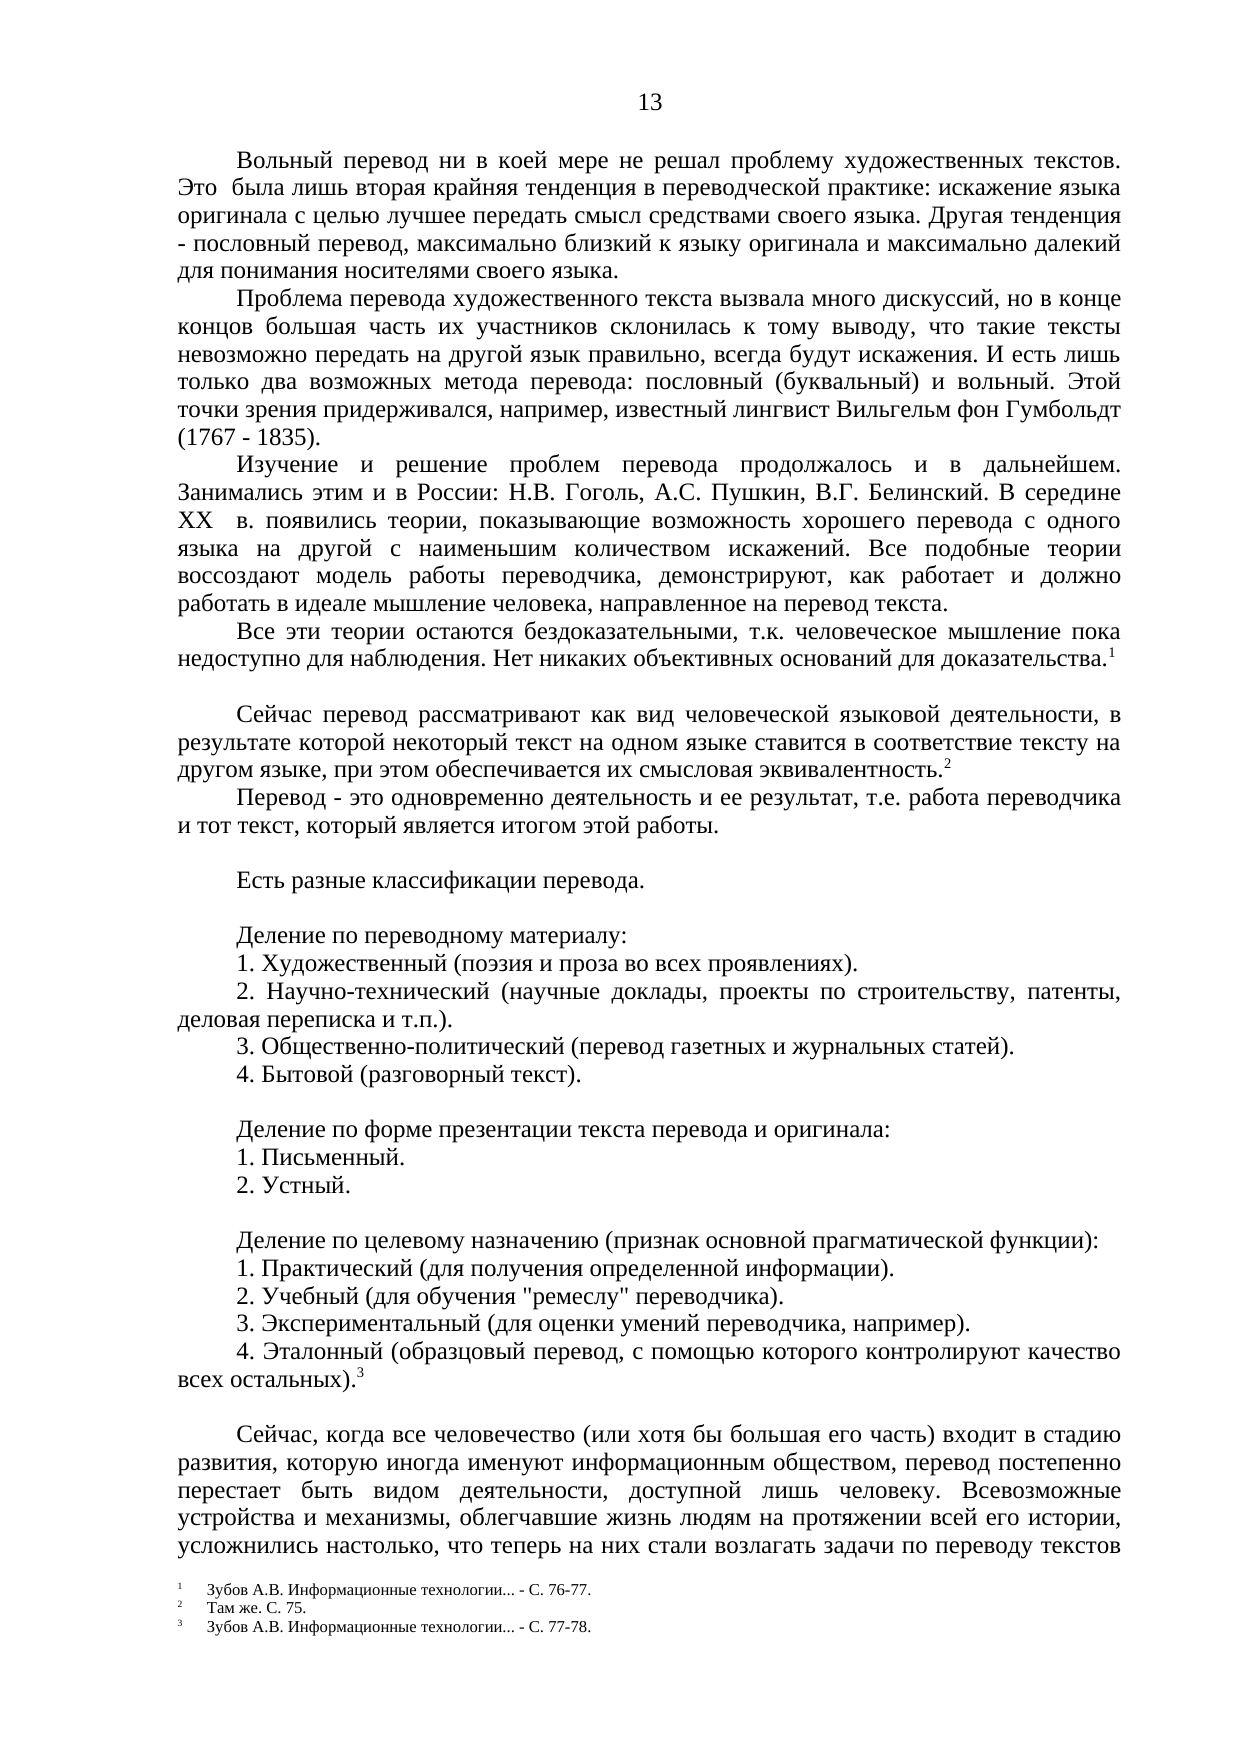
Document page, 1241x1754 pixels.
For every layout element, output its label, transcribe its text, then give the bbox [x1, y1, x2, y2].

text Деление по форме презентации текста перевода и оригинала: [177, 1116, 1122, 1143]
text Проблема перевода художественного текста вызвала много дискуссий, но в конце концов большая часть их участников склонилась к тому выводу, что такие тексты невозможно передать на другой язык правильно, всегда будут искажения. И есть лишь только два возможных метода перевода: пословный (буквальный) и вольный. Этой точки зрения придерживался, например, известный лингвист Вильгельм фон Гумбольдт (1767 - 1835). [177, 284, 1122, 451]
text Там же. С. 75. [177, 1599, 1122, 1617]
text 4. Эталонный (образцовый перевод, с помощью которого контролируют качество всех остальных). [177, 1337, 1122, 1393]
text 2. Научно-технический (научные доклады, проекты по строительству, патенты, деловая переписка и т.п.). [177, 977, 1122, 1032]
text 3. Общественно-политический (перевод газетных и журнальных статей). [177, 1032, 1122, 1060]
text Вольный перевод ни в коей мере не решал проблему художественных текстов. Это была лишь вторая крайняя тенденция в переводческой практике: искажение языка оригинала с целью лучшее передать смысл средствами своего языка. Другая тенденция - пословный перевод, максимально близкий к языку оригинала и максимально далекий для понимания носителями своего языка. [177, 146, 1122, 284]
text Есть разные классификации перевода. [177, 866, 1122, 894]
text Изучение и решение проблем перевода продолжалось и в дальнейшем. Занимались этим и в России: Н.В. Гоголь, А.С. Пушкин, В.Г. Белинский. В середине XX в. появились теории, показывающие возможность хорошего перевода с одного языка на другой с наименьшим количеством искажений. Все подобные теории воссоздают модель работы переводчика, демонстрируют, как работает и должно работать в идеале мышление человека, направленное на перевод текста. [177, 451, 1122, 617]
text Деление по целевому назначению (признак основной прагматической функции): [177, 1226, 1122, 1254]
text Все эти теории остаются бездоказательными, т.к. человеческое мышление пока недоступно для наблюдения. Нет никаких объективных оснований для доказательства. [177, 617, 1122, 672]
text 1. Письменный. [177, 1143, 1122, 1171]
text 1. Практический (для получения определенной информации). [177, 1254, 1122, 1282]
text 2. Устный. [177, 1171, 1122, 1199]
text Зубов А.В. Информационные технологии... - С. 77-78. [177, 1617, 1122, 1636]
text Перевод - это одновременно деятельность и ее результат, т.е. работа переводчика и тот текст, который является итогом этой работы. [177, 783, 1122, 838]
text 4. Бытовой (разговорный текст). [177, 1060, 1122, 1088]
text 3. Экспериментальный (для оценки умений переводчика, например). [177, 1309, 1122, 1337]
text Сейчас, когда все человечество (или хотя бы большая его часть) входит в стадию развития, которую иногда именуют информационным обществом, перевод постепенно перестает быть видом деятельности, доступной лишь человеку. Всевозможные устройства и механизмы, облегчавшие жизнь людям на протяжении всей его истории, усложнились настолько, что теперь на них стали возлагать задачи по переводу текстов [177, 1420, 1122, 1559]
text Деление по переводному материалу: [177, 922, 1122, 949]
text Зубов А.В. Информационные технологии... - С. 76-77. [177, 1581, 1122, 1599]
text Сейчас перевод рассматривают как вид человеческой языковой деятельности, в результате которой некоторый текст на одном языке ставится в соответствие тексту на другом языке, при этом обеспечивается их смысловая эквивалентность. [177, 700, 1122, 783]
text 1. Художественный (поэзия и проза во всех проявлениях). [177, 949, 1122, 977]
text 2. Учебный (для обучения "ремеслу" переводчика). [177, 1282, 1122, 1309]
